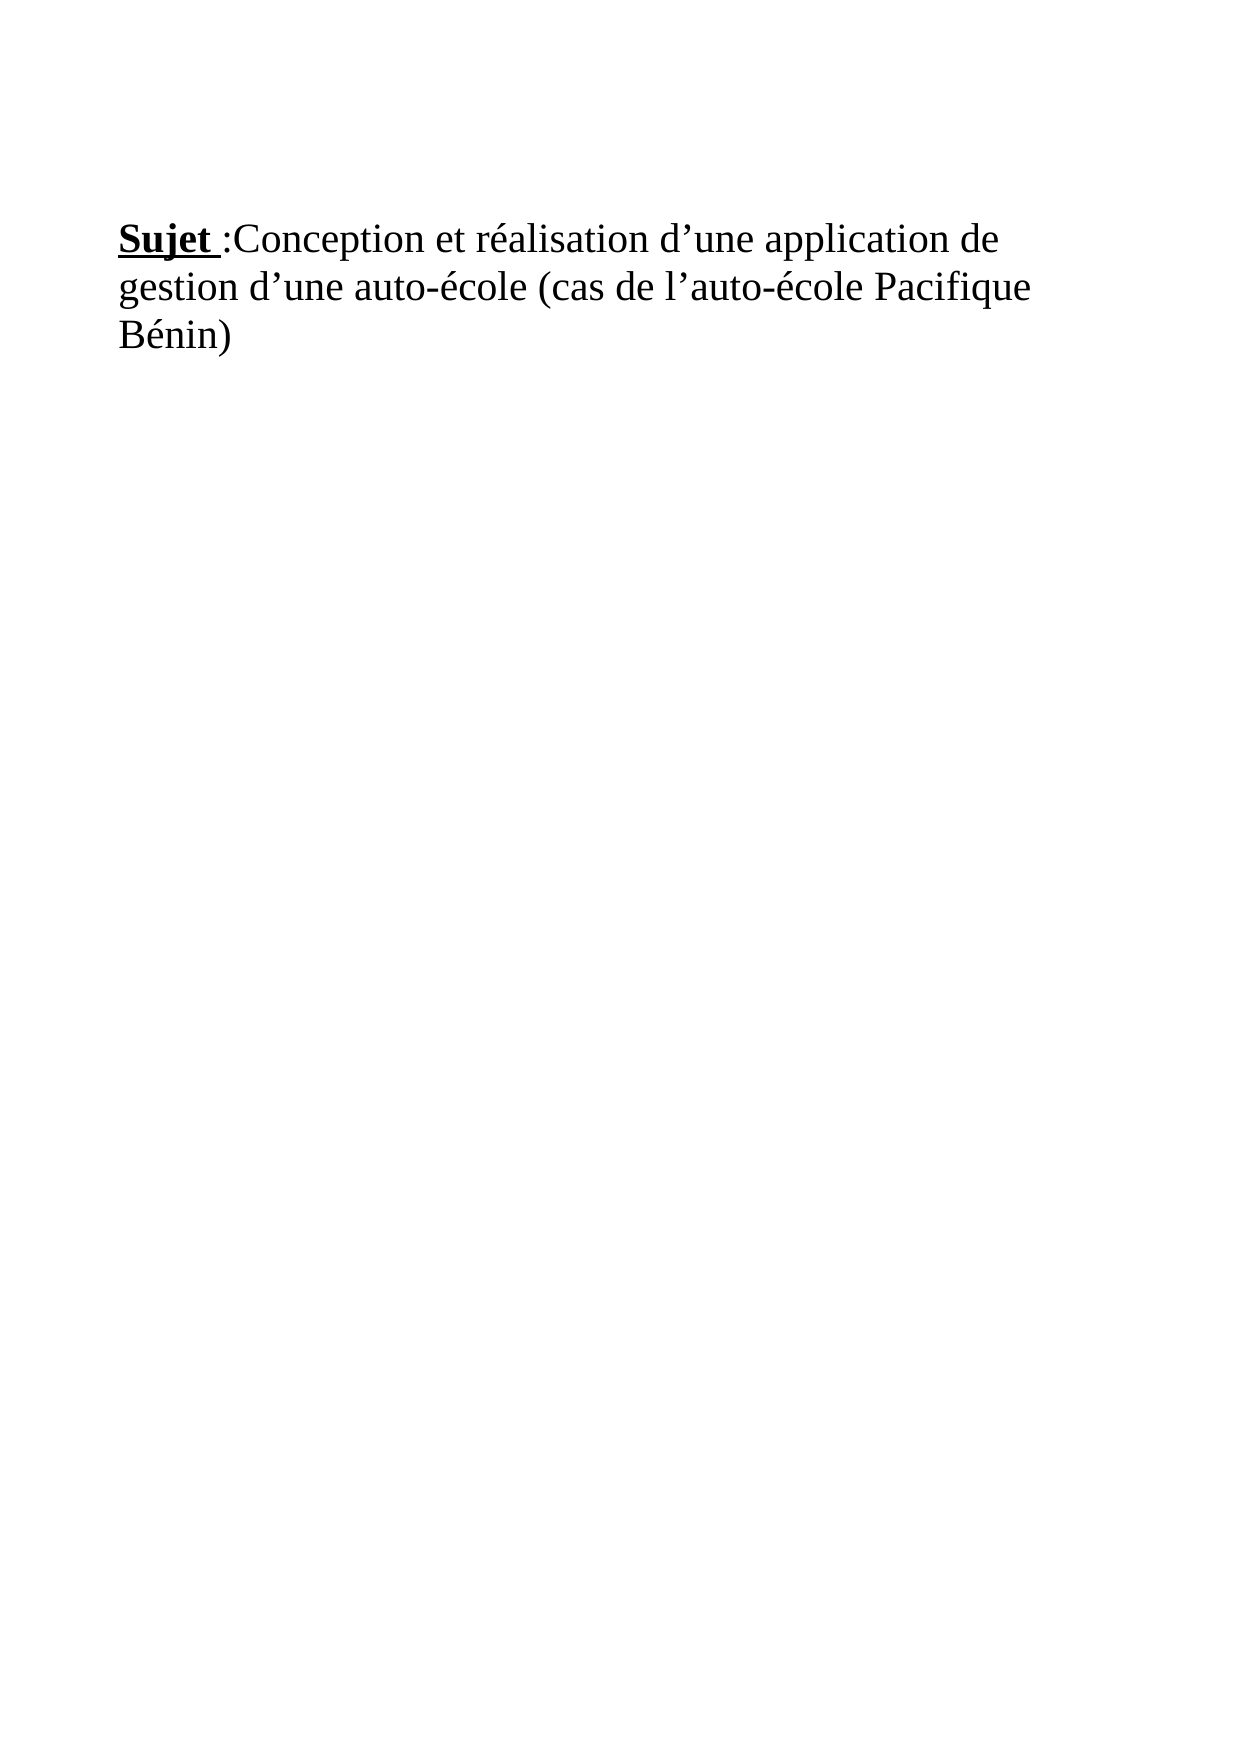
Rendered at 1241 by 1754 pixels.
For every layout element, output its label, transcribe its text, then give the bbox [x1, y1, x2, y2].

text Sujet :Conception et réalisation d’une application de gestion d’une auto-école (cas de l’auto-école Pacifique Bénin) [118, 214, 1122, 358]
